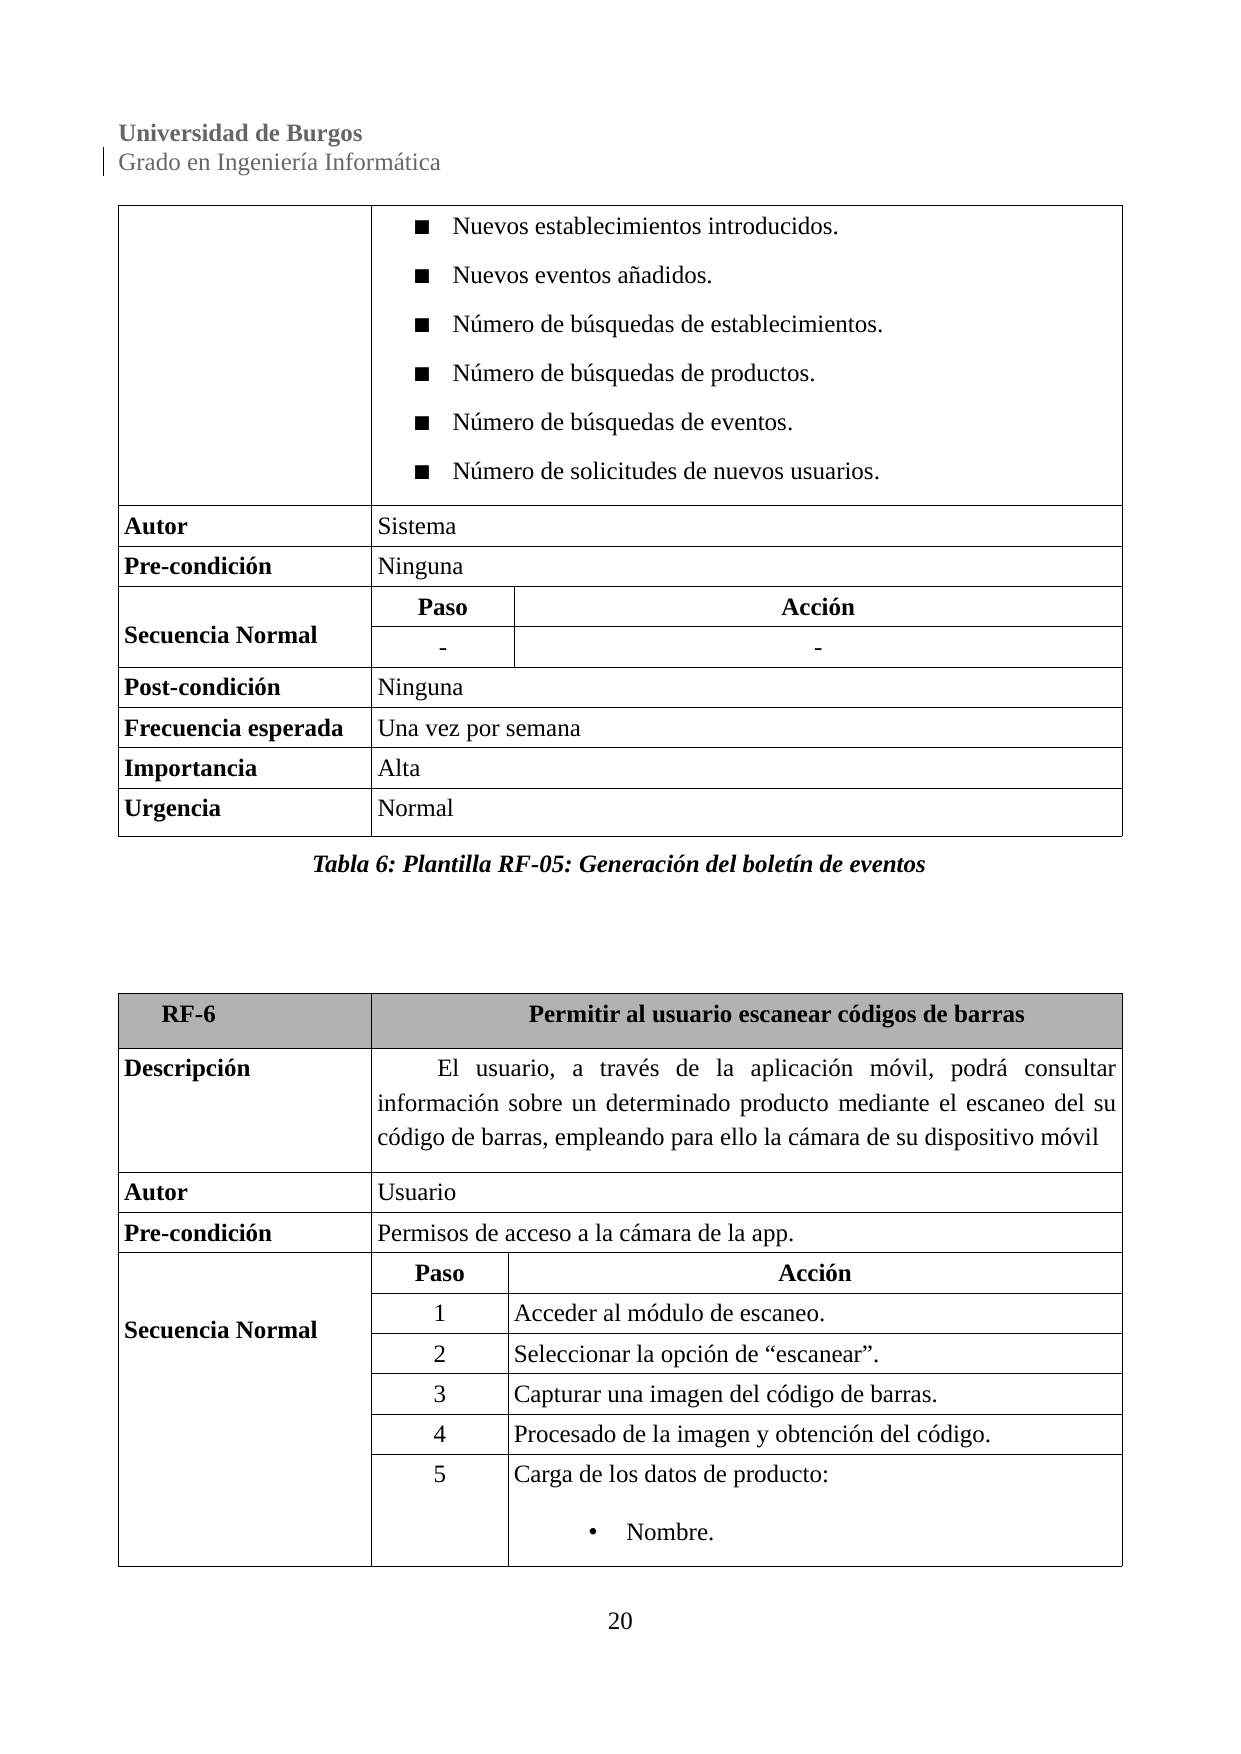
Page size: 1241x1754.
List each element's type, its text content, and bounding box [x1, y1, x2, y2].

table_header [119, 994, 371, 1048]
table_cell Paso [372, 587, 514, 626]
table_cell Usuario [372, 1173, 1122, 1212]
table_cell Secuencia Normal [119, 587, 371, 667]
table_cell Seleccionar la opción de “escanear”. [509, 1334, 1122, 1373]
table_cell Autor [119, 1173, 371, 1212]
text Tabla 6: Plantilla RF-05: Generación del boletín de eventos [118, 849, 1122, 877]
table_cell Permisos de acceso a la cámara de la app. [372, 1213, 1122, 1252]
table_cell Sistema [372, 506, 1122, 546]
table_cell Secuencia Normal [119, 1253, 371, 1566]
table_cell [119, 206, 371, 505]
table_cell Descripción [119, 1049, 371, 1172]
table_cell Acción [509, 1253, 1122, 1292]
table_cell Capturar una imagen del código de barras. [509, 1374, 1122, 1413]
table_cell Acceder al módulo de escaneo. [509, 1294, 1122, 1333]
table_cell Urgencia [119, 789, 371, 836]
table_cell 5 [372, 1455, 508, 1566]
table_cell El usuario, a través de la aplicación móvil, podrá consultar información sobre un determinado producto mediante el escaneo del su código de barras, empleando para ello la cámara de su dispositivo móvil [372, 1049, 1122, 1172]
table_cell Ninguna [372, 668, 1122, 707]
table_cell Paso [372, 1253, 508, 1292]
table_cell Ninguna [372, 547, 1122, 586]
table_cell Importancia [119, 748, 371, 787]
table_cell - [515, 627, 1122, 667]
table_cell Alta [372, 748, 1122, 787]
table_cell Frecuencia esperada [119, 708, 371, 747]
table_cell Pre-condición [119, 1213, 371, 1252]
table_cell Autor [119, 506, 371, 546]
table_cell 1 [372, 1294, 508, 1333]
table_cell 3 [372, 1374, 508, 1413]
table_cell - [372, 627, 514, 667]
table_cell Carga de los datos de producto: Nombre. Categoría. Imagen representativa del producto. Descripción. Lugar de producción: ciudad y país. [509, 1455, 1122, 1566]
table_cell Post-condición [119, 668, 371, 707]
table_cell 4 [372, 1415, 508, 1454]
table_header Permitir al usuario escanear códigos de barras [372, 994, 1122, 1048]
table_cell Una vez por semana [372, 708, 1122, 747]
table_cell Pre-condición [119, 547, 371, 586]
table_cell El usuario administrador recibirá un boletín con el resumen de los eventos y datos estadísticos del sistema más relevantes durante la última semana. El email incluirá los siguientes datos semanales: Nuevos productos dados de alta. Nuevos establecimientos introducidos. Nuevos eventos añadidos. Número de búsquedas de establecimientos. Número de búsquedas de productos. Número de búsquedas de eventos. Número de solicitudes de nuevos usuarios. [372, 206, 1122, 505]
table_cell 2 [372, 1334, 508, 1373]
table_cell Acción [515, 587, 1122, 626]
table_cell Procesado de la imagen y obtención del código. [509, 1415, 1122, 1454]
table_cell Normal [372, 789, 1122, 836]
